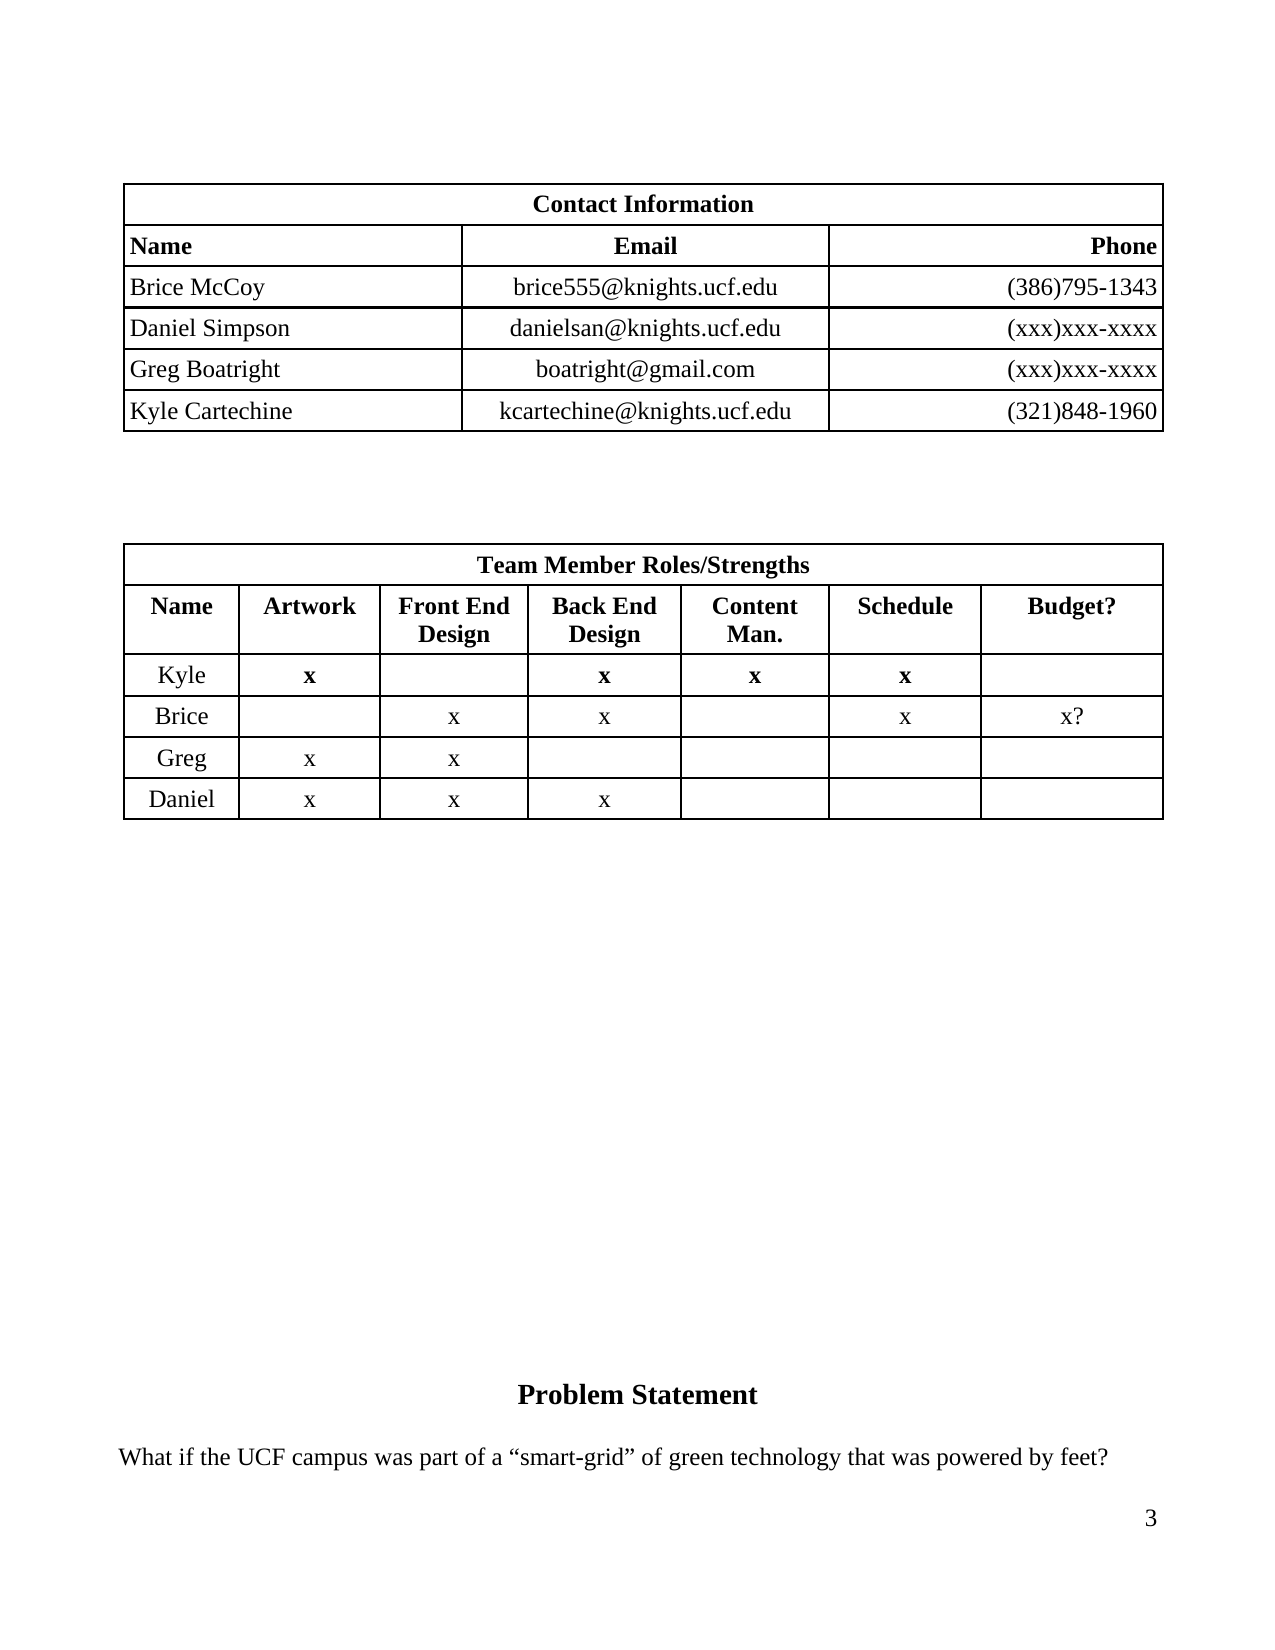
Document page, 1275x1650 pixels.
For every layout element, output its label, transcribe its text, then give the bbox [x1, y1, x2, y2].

table_cell [830, 738, 980, 777]
table_cell [682, 697, 828, 736]
table_cell Email [463, 226, 828, 265]
table_cell Greg Boatright [125, 350, 461, 389]
table_cell x [381, 738, 527, 777]
table_cell x [381, 779, 527, 818]
table_cell [529, 738, 680, 777]
table_cell Kyle Cartechine [125, 391, 461, 430]
table_cell x [529, 779, 680, 818]
text Problem Statement [118, 1379, 1157, 1411]
table_cell Back End Design [529, 586, 680, 653]
table_cell x [381, 697, 527, 736]
table_cell Brice McCoy [125, 267, 461, 306]
table_cell Artwork [240, 586, 379, 653]
table_cell (xxx)xxx-xxxx [830, 309, 1162, 348]
table_cell boatright@gmail.com [463, 350, 828, 389]
table_cell x [240, 779, 379, 818]
table_cell [240, 697, 379, 736]
table_cell (321)848-1960 [830, 391, 1162, 430]
table_cell x? [982, 697, 1162, 736]
table_cell [682, 779, 828, 818]
table_cell x [529, 655, 680, 694]
table_cell x [830, 697, 980, 736]
table_cell (386)795-1343 [830, 267, 1162, 306]
table_cell Brice [125, 697, 238, 736]
table_cell [982, 738, 1162, 777]
table_cell [830, 779, 980, 818]
table_cell [982, 779, 1162, 818]
table_cell kcartechine@knights.ucf.edu [463, 391, 828, 430]
table_cell (xxx)xxx-xxxx [830, 350, 1162, 389]
table_cell Front End Design [381, 586, 527, 653]
table_cell Daniel [125, 779, 238, 818]
table_cell Phone [830, 226, 1162, 265]
table_cell Schedule [830, 586, 980, 653]
table_cell x [240, 738, 379, 777]
table_cell Name [125, 226, 461, 265]
table_header Contact Information [125, 185, 1162, 224]
table_cell Daniel Simpson [125, 309, 461, 348]
table_cell Kyle [125, 655, 238, 694]
table_cell Name [125, 586, 238, 653]
table_cell [381, 655, 527, 694]
table_cell x [830, 655, 980, 694]
table_cell x [682, 655, 828, 694]
table_cell danielsan@knights.ucf.edu [463, 309, 828, 348]
table_cell [982, 655, 1162, 694]
table_cell Content Man. [682, 586, 828, 653]
table_cell x [240, 655, 379, 694]
table_cell x [529, 697, 680, 736]
text What if the UCF campus was part of a “smart-grid” of green technology that was powered by feet? [118, 1443, 1157, 1471]
table_header Team Member Roles/Strengths [125, 545, 1162, 584]
table_cell Greg [125, 738, 238, 777]
table_cell [682, 738, 828, 777]
table_cell brice555@knights.ucf.edu [463, 267, 828, 306]
table_cell Budget? [982, 586, 1162, 653]
